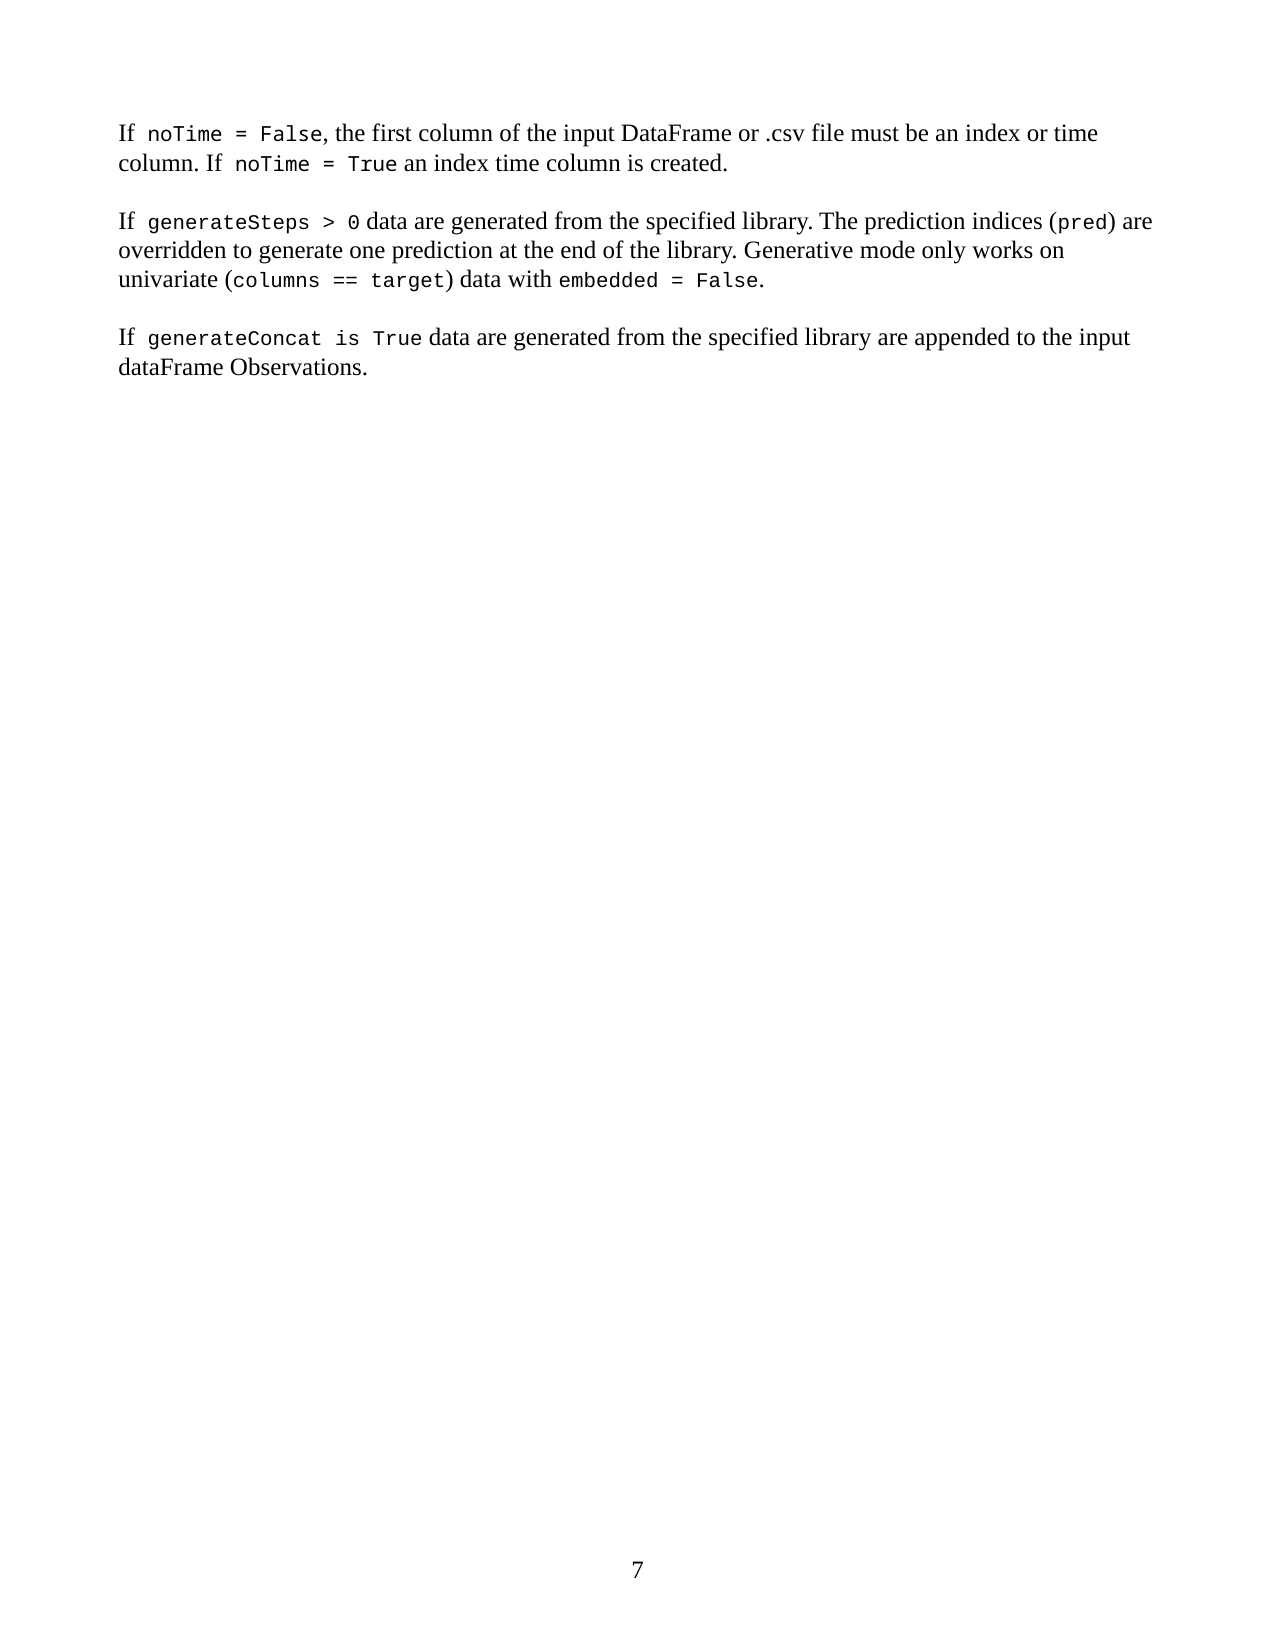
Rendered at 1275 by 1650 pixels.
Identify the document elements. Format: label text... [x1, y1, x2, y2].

text If generateConcat is True data are generated from the specified library are appended to the input dataFrame Observations. [118, 322, 1157, 381]
text If noTime = False, the first column of the input DataFrame or .csv file must be an index or time column. If noTime = True an index time column is created. [118, 118, 1157, 177]
text If generateSteps > 0 data are generated from the specified library. The prediction indices (pred) are overridden to generate one prediction at the end of the library. Generative mode only works on univariate (columns == target) data with embedded = False. [118, 206, 1157, 294]
